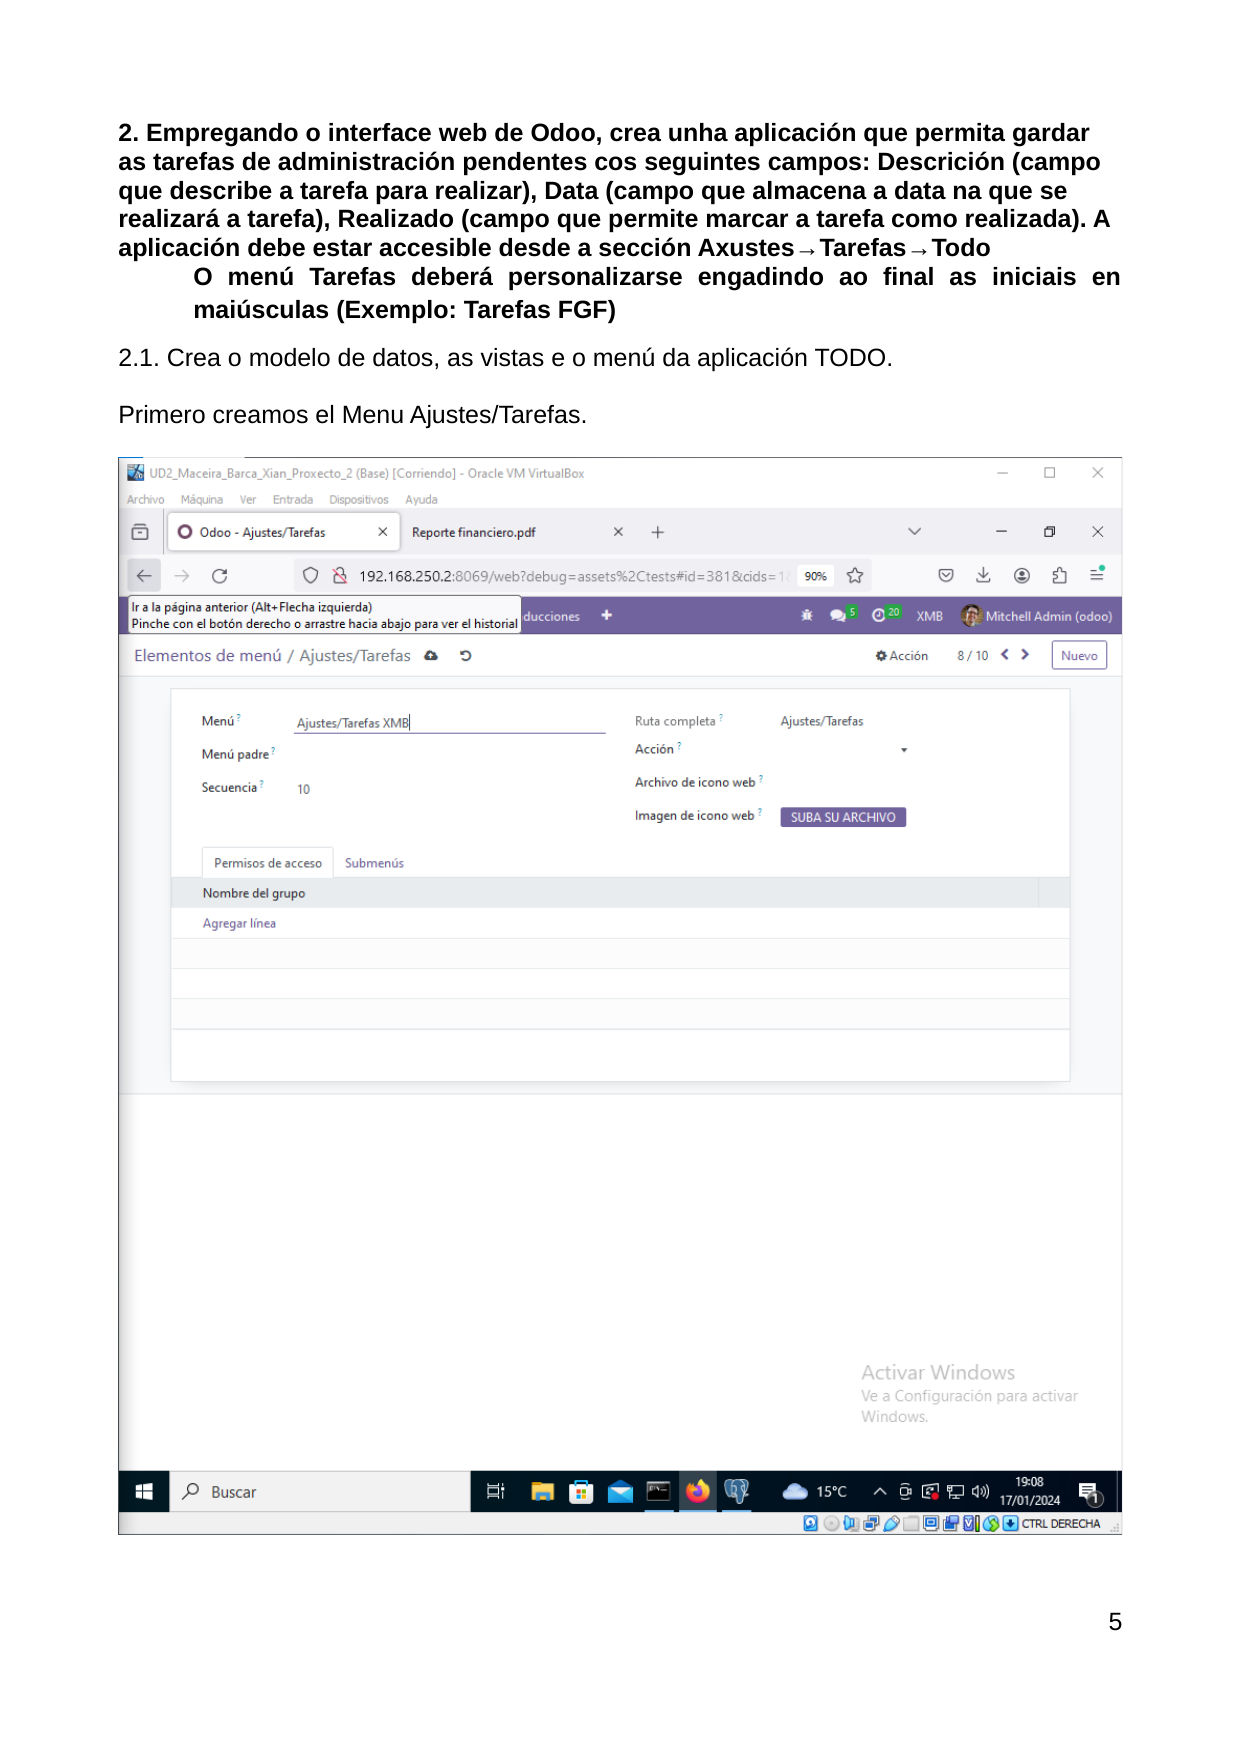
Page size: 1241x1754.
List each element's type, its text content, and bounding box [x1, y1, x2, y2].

list O menú Tarefas deberá personalizarse engadindo ao final as iniciais en maiúsculas (Exemplo: Tarefas FGF) [156, 262, 1122, 324]
picture [118, 457, 1123, 1535]
text 2. Empregando o interface web de Odoo, crea unha aplicación que permita gardar as tarefas de administración pendentes cos seguintes campos: Descrición (campo que describe a tarefa para realizar), Data (campo que almacena a data na que se realizará a tarefa), Realizado (campo que permite marcar a tarefa como realizada). A aplicación debe estar accesible desde a sección Axustes→Tarefas→Todo [118, 118, 1122, 262]
text Primero creamos el Menu Ajustes/Tarefas. [118, 400, 1122, 429]
text 2.1. Crea o modelo de datos, as vistas e o menú da aplicación TODO. [118, 343, 1122, 371]
